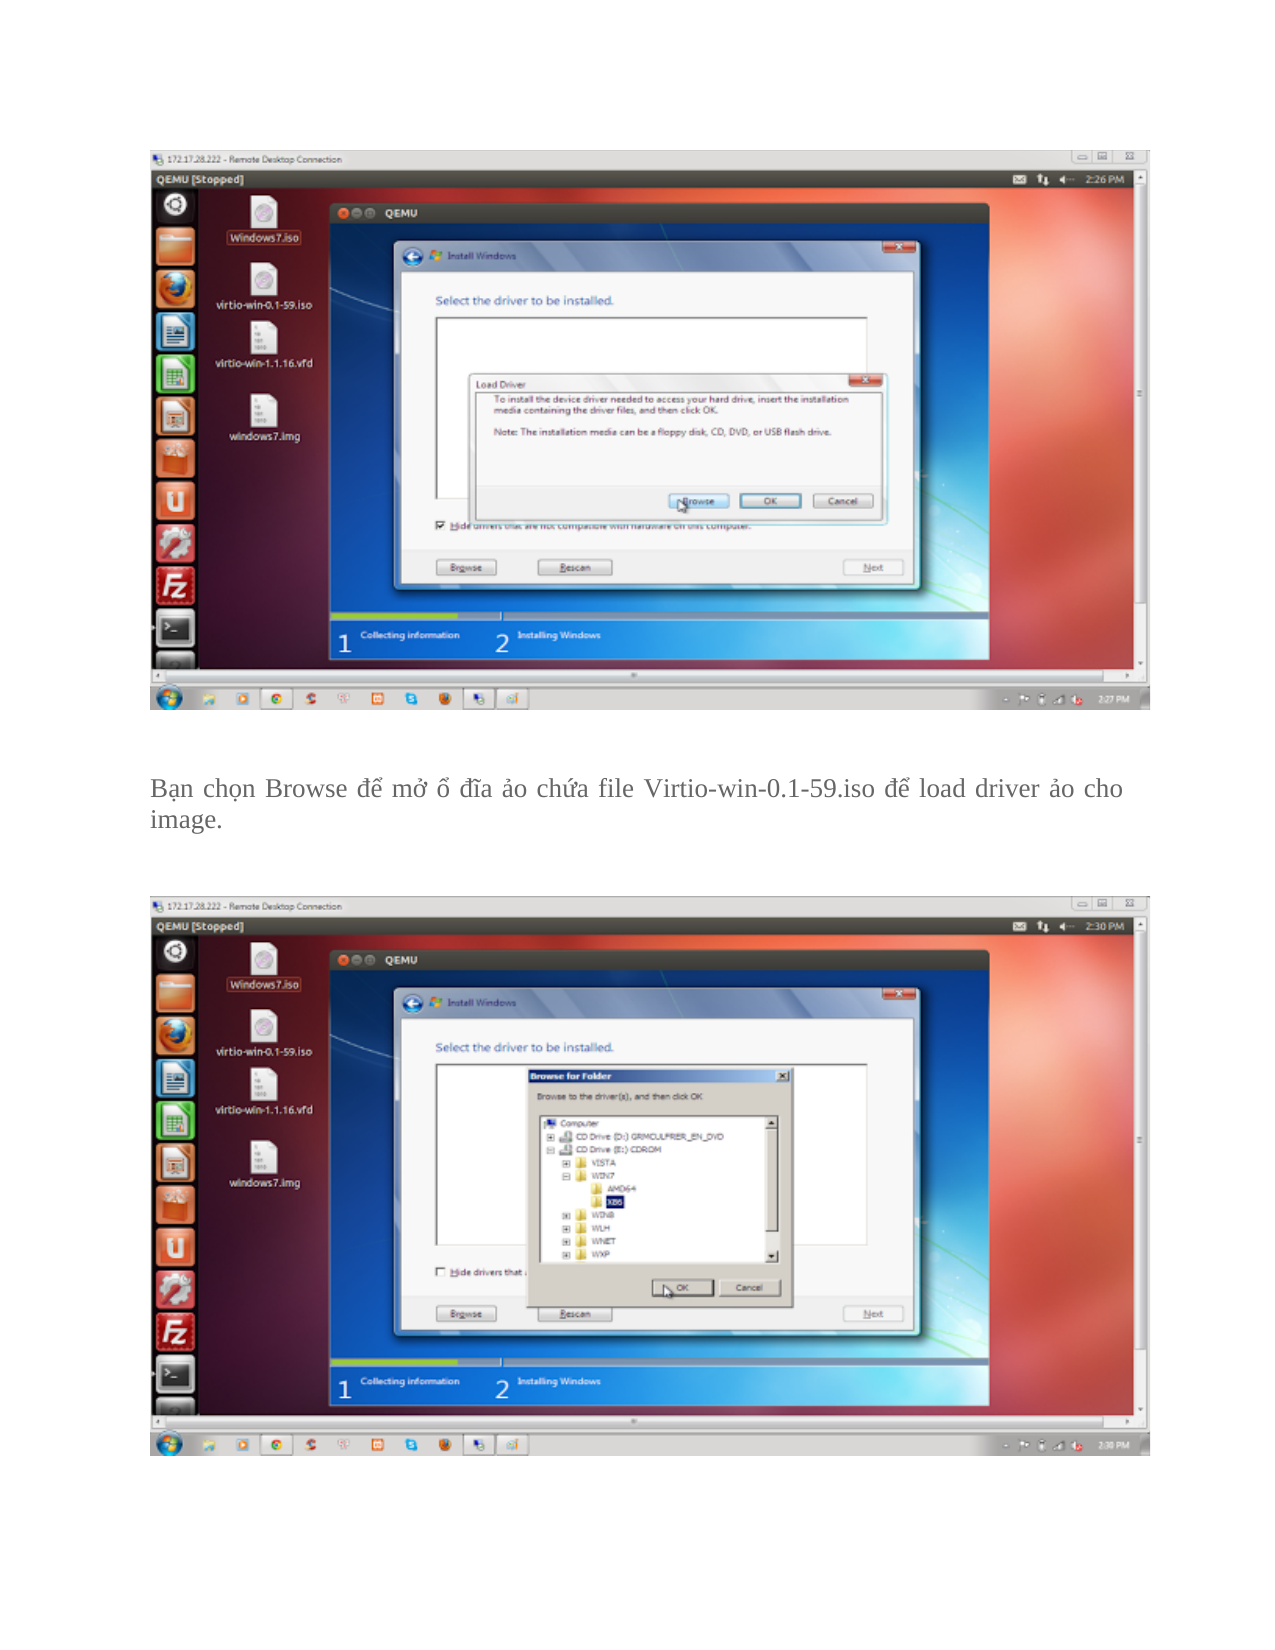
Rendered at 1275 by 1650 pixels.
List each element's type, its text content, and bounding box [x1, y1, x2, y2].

text Bạn chọn Browse để mở ổ đĩa ảo chứa file Virtio-win-0.1-59.iso để load driver ảo cho image. [150, 772, 1125, 834]
